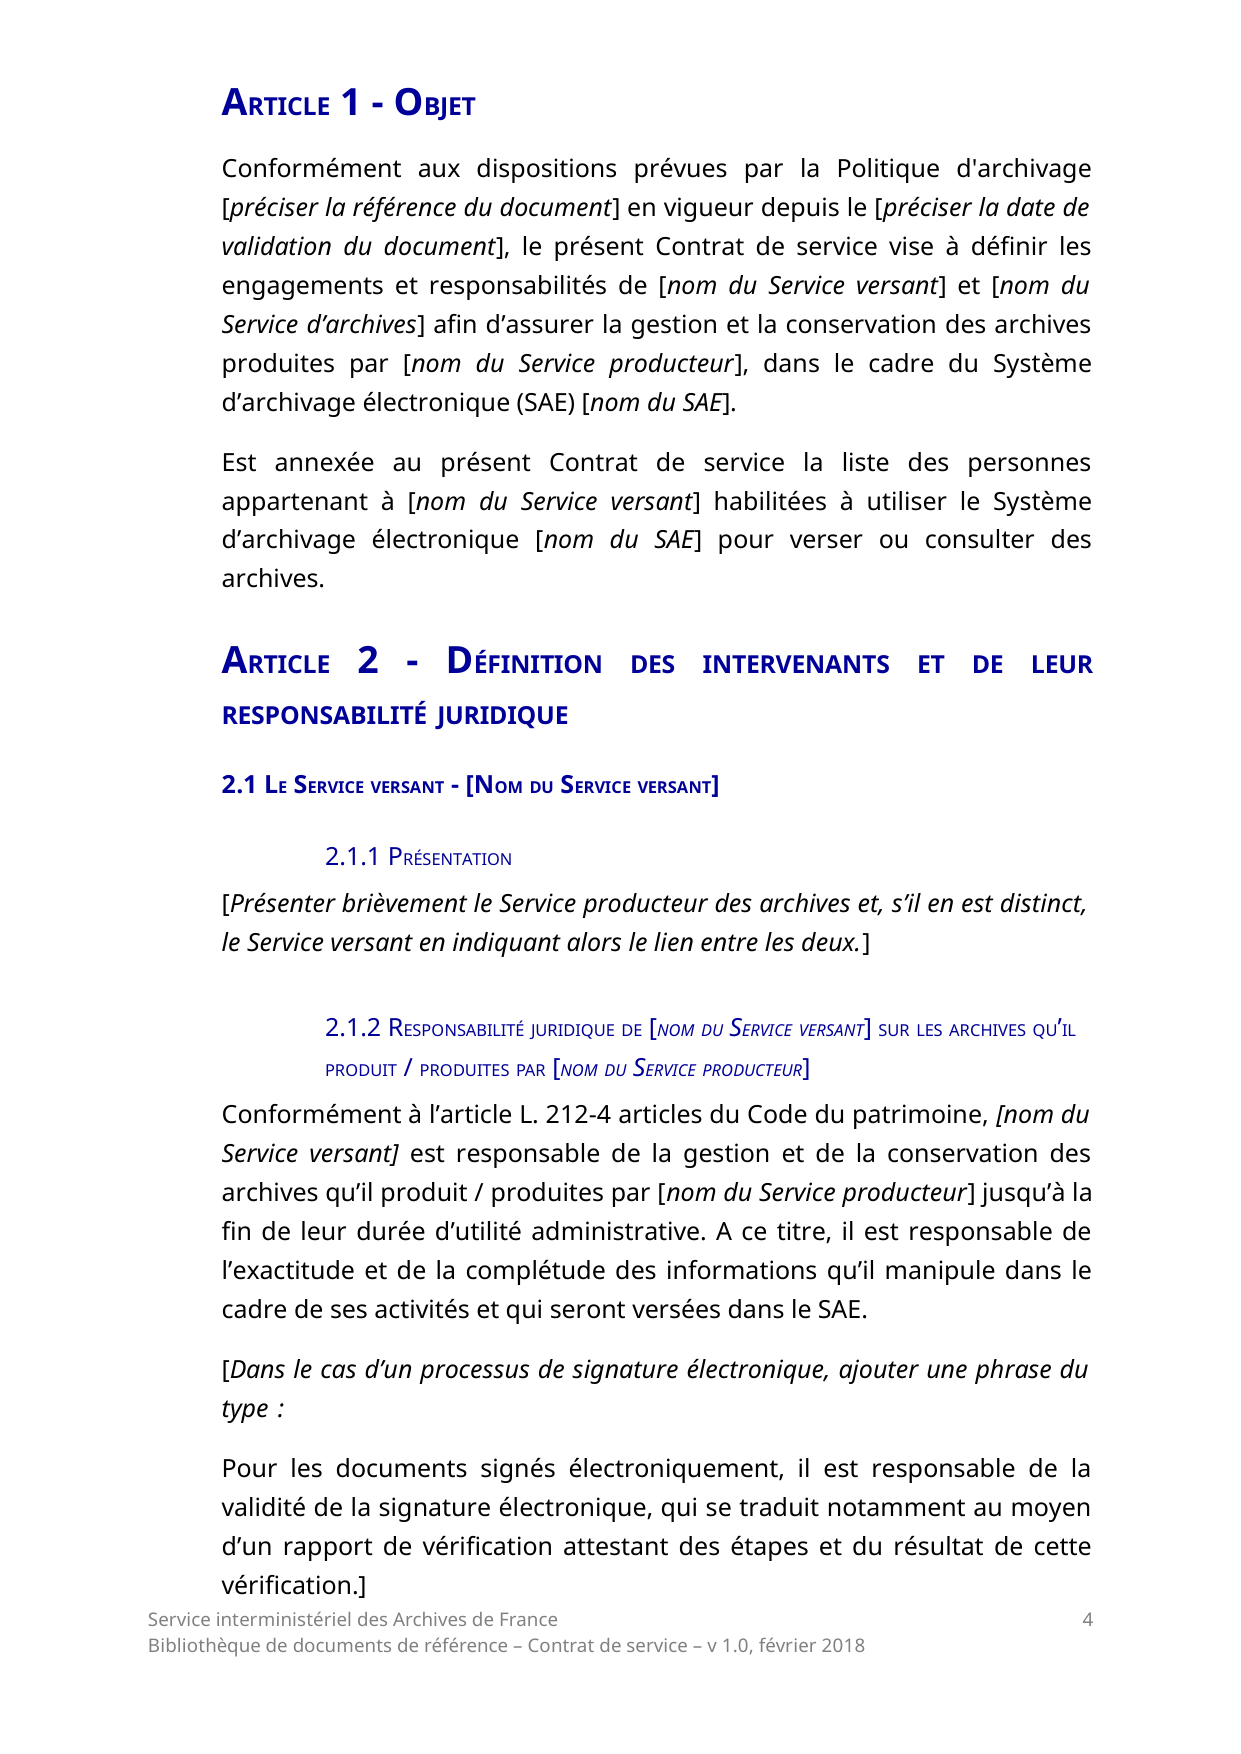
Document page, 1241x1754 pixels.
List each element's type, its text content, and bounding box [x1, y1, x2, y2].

text Conformément aux dispositions prévues par la Politique d'archivage [préciser la référence du document] en vigueur depuis le [préciser la date de validation du document], le présent Contrat de service vise à définir les engagements et responsabilités de [nom du Service versant] et [nom du Service d’archives] afin d’assurer la gestion et la conservation des archives produites par [nom du Service producteur], dans le cadre du Système d’archivage électronique (SAE) [nom du SAE]. [221, 151, 1093, 419]
subtitle 2.1 Le Service versant - [Nom du Service versant] [221, 767, 1093, 801]
text [Présenter brièvement le Service producteur des archives et, s’il en est distinct, le Service versant en indiquant alors le lien entre les deux.] [221, 886, 1093, 959]
text Conformément à l’article L. 212-4 articles du Code du patrimoine, [nom du Service versant] est responsable de la gestion et de la conservation des archives qu’il produit / produites par [nom du Service producteur] jusqu’à la fin de leur durée d’utilité administrative. A ce titre, il est responsable de l’exactitude et de la complétude des informations qu’il manipule dans le cadre de ses activités et qui seront versées dans le SAE. [221, 1097, 1093, 1326]
subtitle 2.1.1 Présentation [325, 839, 1093, 873]
subtitle Article 1 - Objet [221, 75, 1093, 126]
text Est annexée au présent Contrat de service la liste des personnes appartenant à [nom du Service versant] habilitées à utiliser le Système d’archivage électronique [nom du SAE] pour verser ou consulter des archives. [221, 444, 1093, 595]
subtitle Article 2 - Définition des intervenants et de leur responsabilité juridique [221, 634, 1093, 736]
text [Dans le cas d’un processus de signature électronique, ajouter une phrase du type : [221, 1352, 1093, 1425]
text Pour les documents signés électroniquement, il est responsable de la validité de la signature électronique, qui se traduit notamment au moyen d’un rapport de vérification attestant des étapes et du résultat de cette vérification.] [221, 1451, 1093, 1602]
subtitle 2.1.2 Responsabilité juridique de [nom du Service versant] sur les archives qu’il produit / produites par [nom du Service producteur] [325, 1009, 1093, 1084]
